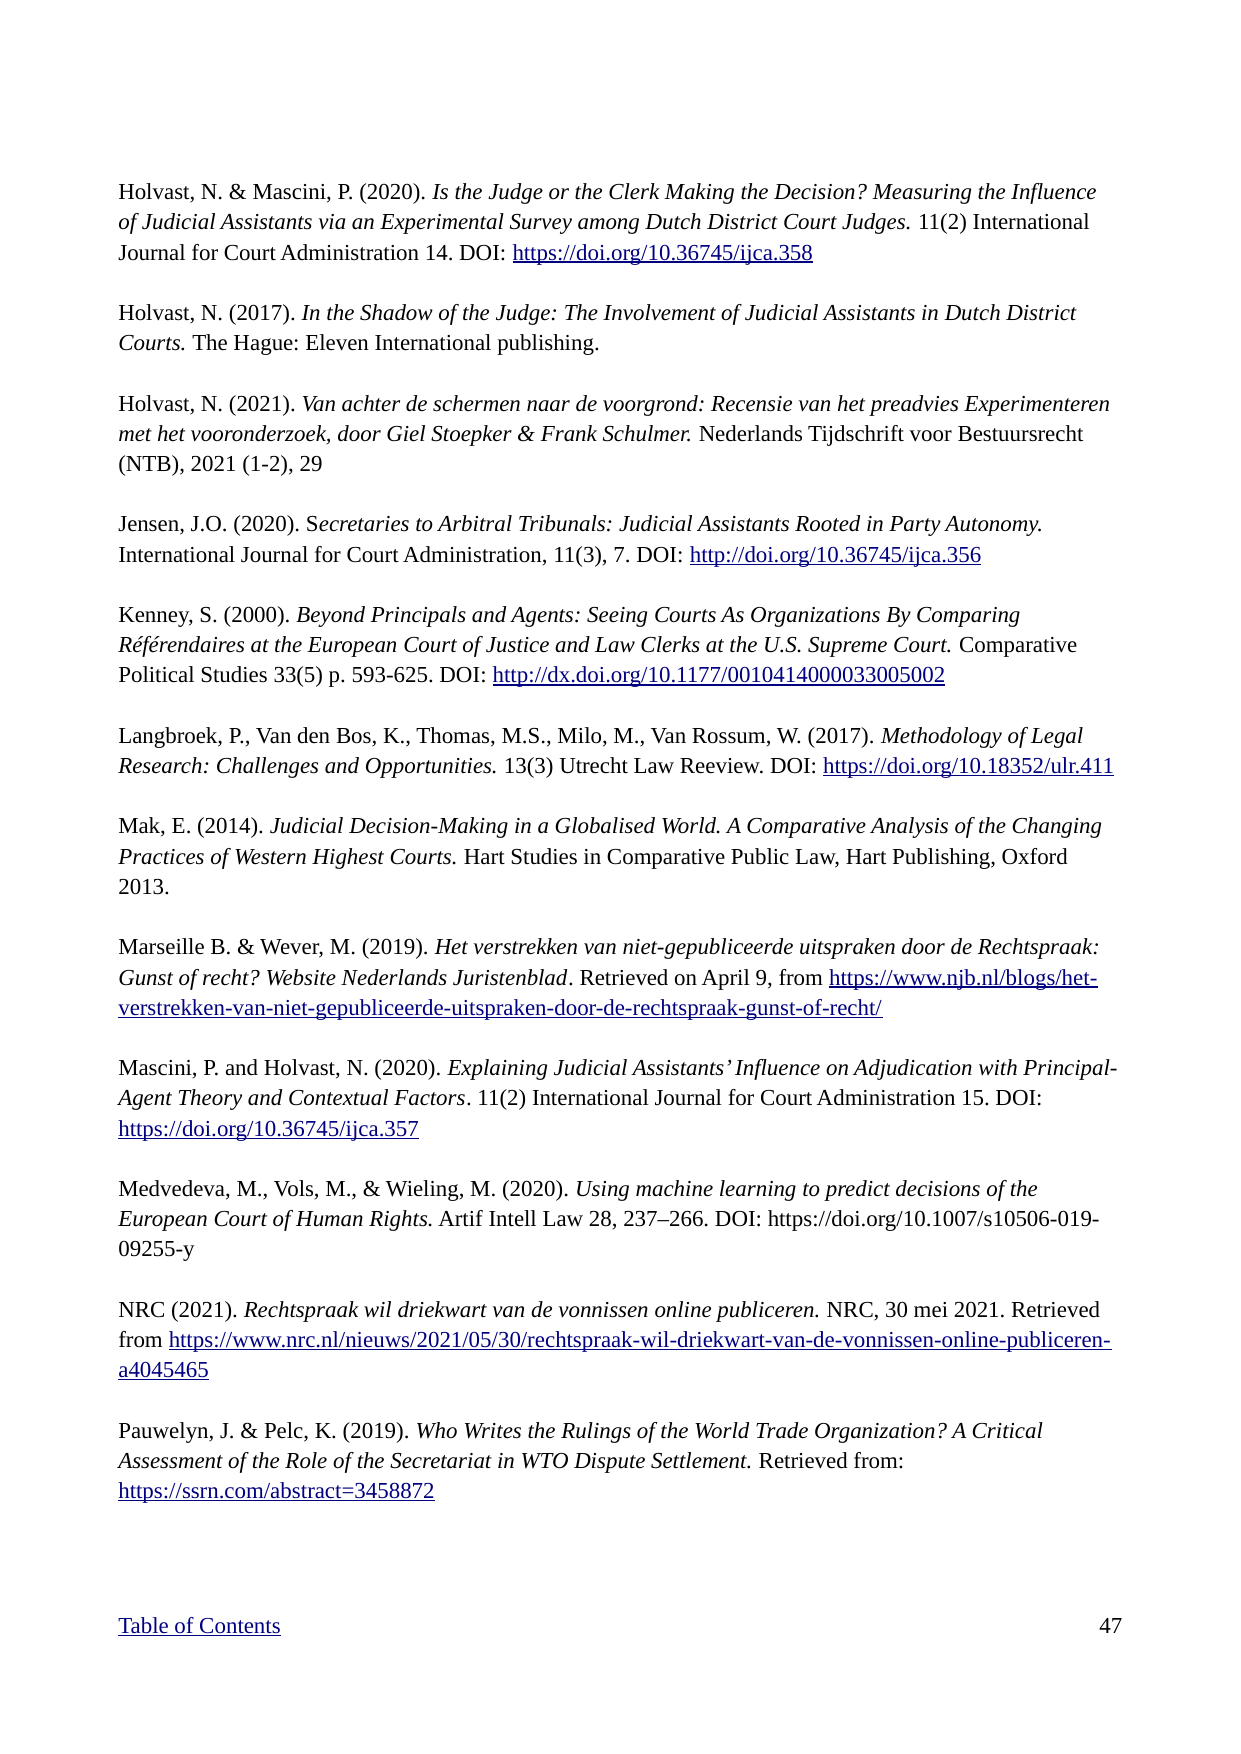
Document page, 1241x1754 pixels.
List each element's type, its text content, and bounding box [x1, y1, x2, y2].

text Jensen, J.O. (2020). Secretaries to Arbitral Tribunals: Judicial Assistants Rooted in Party Autonomy. International Journal for Court Administration, 11(3), 7. DOI: http://doi.org/10.36745/ijca.356 [118, 510, 1122, 567]
text Mascini, P. and Holvast, N. (2020). Explaining Judicial Assistants’ Influence on Adjudication with Principal-Agent Theory and Contextual Factors. 11(2) International Journal for Court Administration 15. DOI: https://doi.org/10.36745/ijca.357 [118, 1054, 1122, 1141]
text Langbroek, P., Van den Bos, K., Thomas, M.S., Milo, M., Van Rossum, W. (2017). Methodology of Legal Research: Challenges and Opportunities. 13(3) Utrecht Law Reeview. DOI: https://doi.org/10.18352/ulr.411 [118, 722, 1122, 778]
text Pauwelyn, J. & Pelc, K. (2019). Who Writes the Rulings of the World Trade Organization? A Critical Assessment of the Role of the Secretariat in WTO Dispute Settlement. Retrieved from: https://ssrn.com/abstract=3458872 [118, 1417, 1122, 1503]
text Medvedeva, M., Vols, M., & Wieling, M. (2020). Using machine learning to predict decisions of the European Court of Human Rights. Artif Intell Law 28, 237–266. DOI: https://doi.org/10.1007/s10506-019-09255-y [118, 1175, 1122, 1262]
text NRC (2021). Rechtspraak wil driekwart van de vonnissen online publiceren. NRC, 30 mei 2021. Retrieved from https://www.nrc.nl/nieuws/2021/05/30/rechtspraak-wil-driekwart-van-de-vonnissen-online-publiceren-a4045465 [118, 1296, 1122, 1383]
text Holvast, N. (2021). Van achter de schermen naar de voorgrond: Recensie van het preadvies Experimenteren met het vooronderzoek, door Giel Stoepker & Frank Schulmer. Nederlands Tijdschrift voor Bestuursrecht (NTB), 2021 (1-2), 29 [118, 389, 1122, 476]
text Holvast, N. & Mascini, P. (2020). Is the Judge or the Clerk Making the Decision? Measuring the Influence of Judicial Assistants via an Experimental Survey among Dutch District Court Judges. 11(2) International Journal for Court Administration 14. DOI: https://doi.org/10.36745/ijca.358 [118, 178, 1122, 265]
text Mak, E. (2014). Judicial Decision-Making in a Globalised World. A Comparative Analysis of the Changing Practices of Western Highest Courts. Hart Studies in Comparative Public Law, Hart Publishing, Oxford 2013. [118, 812, 1122, 899]
text Holvast, N. (2017). In the Shadow of the Judge: The Involvement of Judicial Assistants in Dutch District Courts. The Hague: Eleven International publishing. [118, 299, 1122, 356]
text Kenney, S. (2000). Beyond Principals and Agents: Seeing Courts As Organizations By Comparing Référendaires at the European Court of Justice and Law Clerks at the U.S. Supreme Court. Comparative Political Studies 33(5) p. 593-625. DOI: http://dx.doi.org/10.1177/0010414000033005002 [118, 601, 1122, 688]
text Marseille B. & Wever, M. (2019). Het verstrekken van niet-gepubliceerde uitspraken door de Rechtspraak: Gunst of recht? Website Nederlands Juristenblad. Retrieved on April 9, from https://www.njb.nl/blogs/het-verstrekken-van-niet-gepubliceerde-uitspraken-door-de-rechtspraak-gunst-of-recht/ [118, 933, 1122, 1020]
